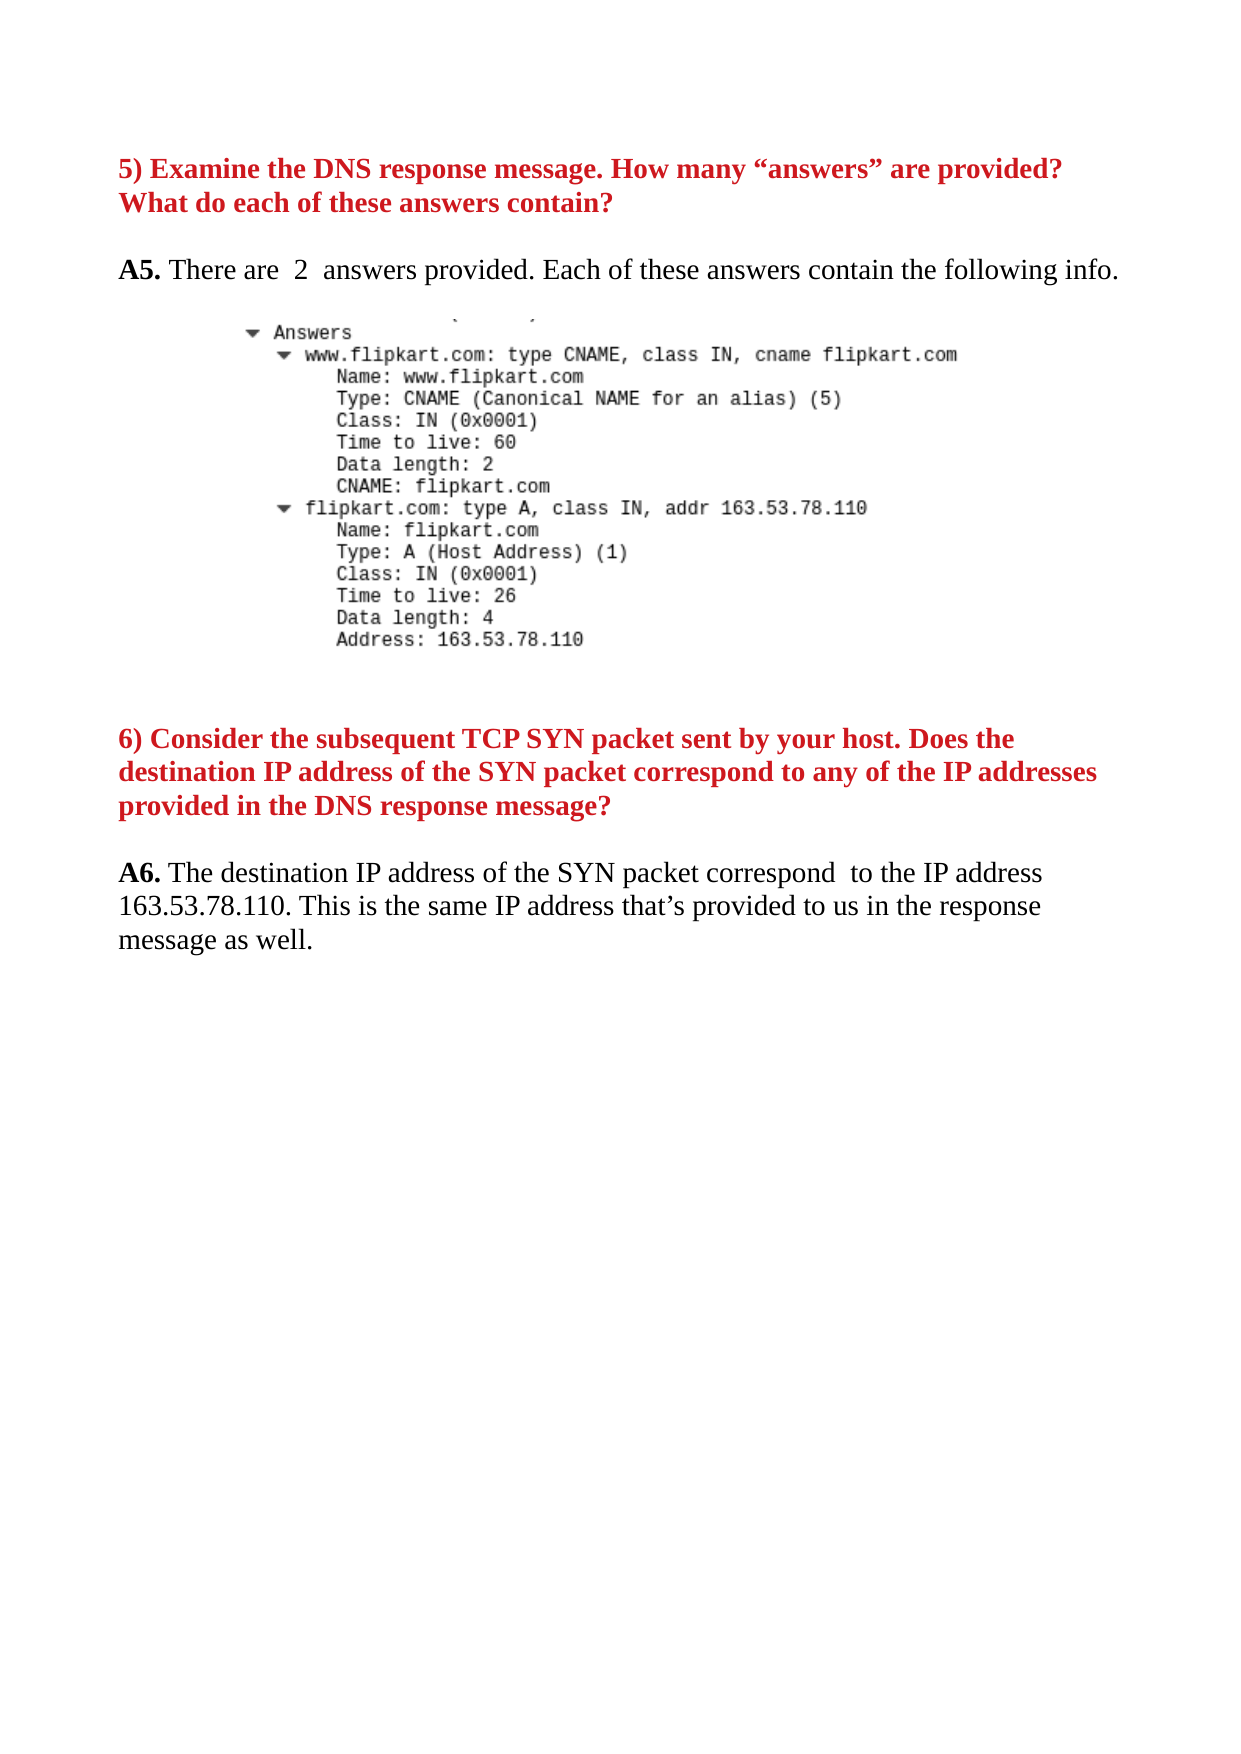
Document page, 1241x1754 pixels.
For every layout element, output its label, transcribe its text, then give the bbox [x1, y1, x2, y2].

text 5) Examine the DNS response message. How many “answers” are provided? What do each of these answers contain? [118, 152, 1122, 219]
text A5. There are 2 answers provided. Each of these answers contain the following info. [118, 252, 1122, 286]
text 6) Consider the subsequent TCP SYN packet sent by your host. Does the destination IP address of the SYN packet correspond to any of the IP addresses provided in the DNS response message? [118, 721, 1122, 821]
picture [235, 319, 1005, 654]
text A6. The destination IP address of the SYN packet correspond to the IP address 163.53.78.110. This is the same IP address that’s provided to us in the response message as well. [118, 855, 1122, 956]
